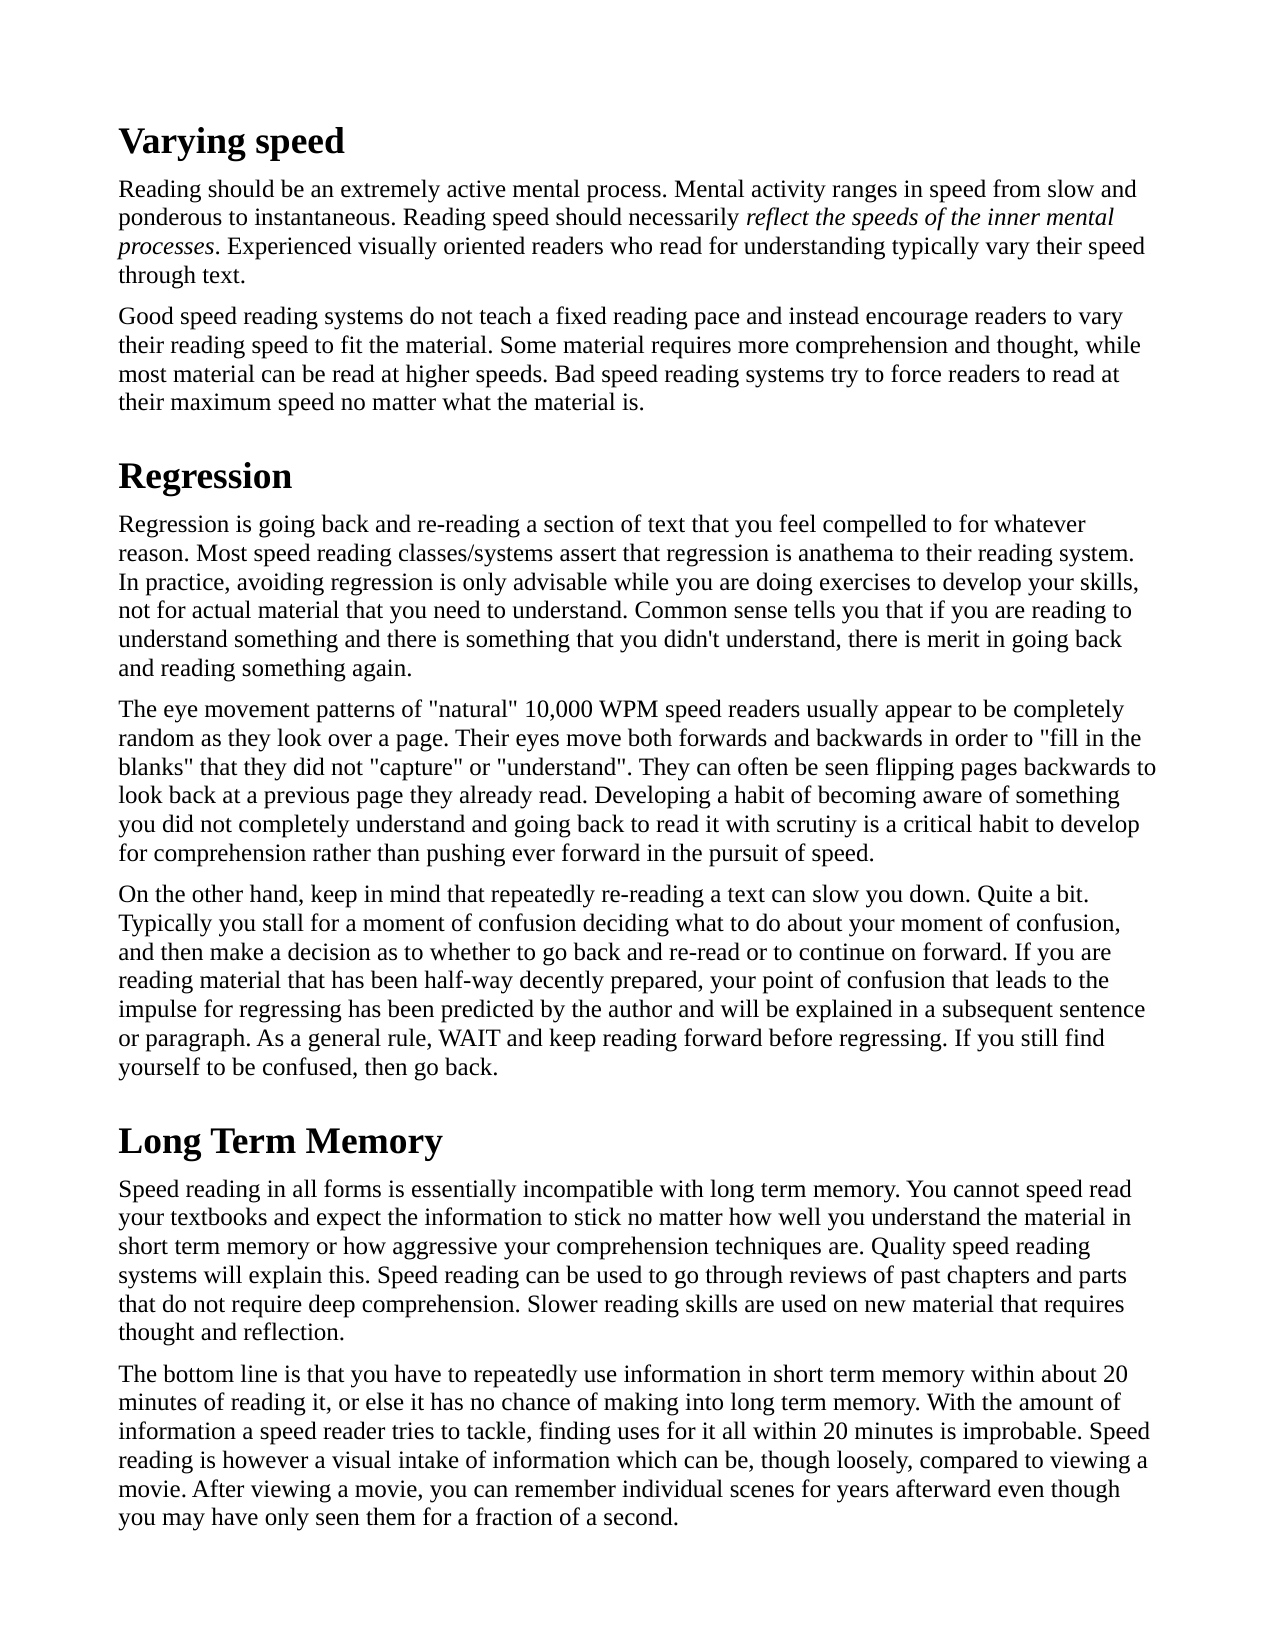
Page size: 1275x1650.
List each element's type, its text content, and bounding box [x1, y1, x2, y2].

text Good speed reading systems do not teach a fixed reading pace and instead encourage readers to vary their reading speed to fit the material. Some material requires more comprehension and thought, while most material can be read at higher speeds. Bad speed reading systems try to force readers to read at their maximum speed no matter what the material is. [118, 301, 1157, 416]
text Reading should be an extremely active mental process. Mental activity ranges in speed from slow and ponderous to instantaneous. Reading speed should necessarily reflect the speeds of the inner mental processes. Experienced visually oriented readers who read for understanding typically vary their speed through text. [118, 174, 1157, 289]
subtitle Long Term Memory [118, 1118, 1157, 1161]
text Speed reading in all forms is essentially incompatible with long term memory. You cannot speed read your textbooks and expect the information to stick no matter how well you understand the material in short term memory or how aggressive your comprehension techniques are. Quality speed reading systems will explain this. Speed reading can be used to go through reviews of past chapters and parts that do not require deep comprehension. Slower reading skills are used on new material that requires thought and reflection. [118, 1174, 1157, 1346]
text The bottom line is that you have to repeatedly use information in short term memory within about 20 minutes of reading it, or else it has no chance of making into long term memory. With the amount of information a speed reader tries to tackle, finding uses for it all within 20 minutes is improbable. Speed reading is however a visual intake of information which can be, though loosely, compared to viewing a movie. After viewing a movie, you can remember individual scenes for years afterward even though you may have only seen them for a fraction of a second. [118, 1359, 1157, 1531]
text The eye movement patterns of "natural" 10,000 WPM speed readers usually appear to be completely random as they look over a page. Their eyes move both forwards and backwards in order to "fill in the blanks" that they did not "capture" or "understand". They can often be seen flipping pages backwards to look back at a previous page they already read. Developing a habit of becoming aware of something you did not completely understand and going back to read it with scrutiny is a critical habit to develop for comprehension rather than pushing ever forward in the pursuit of speed. [118, 694, 1157, 867]
text On the other hand, keep in mind that repeatedly re-reading a text can slow you down. Quite a bit. Typically you stall for a moment of confusion deciding what to do about your moment of confusion, and then make a decision as to whether to go back and re-read or to continue on forward. If you are reading material that has been half-way decently prepared, your point of confusion that leads to the impulse for regressing has been predicted by the author and will be explained in a subsequent sentence or paragraph. As a general rule, WAIT and keep reading forward before regressing. If you still find yourself to be confused, then go back. [118, 879, 1157, 1081]
text Regression is going back and re-reading a section of text that you feel compelled to for whatever reason. Most speed reading classes/systems assert that regression is anathema to their reading system. In practice, avoiding regression is only advisable while you are doing exercises to develop your skills, not for actual material that you need to understand. Common sense tells you that if you are reading to understand something and there is something that you didn't understand, there is merit in going back and reading something again. [118, 509, 1157, 682]
subtitle Varying speed [118, 118, 1157, 161]
subtitle Regression [118, 454, 1157, 497]
